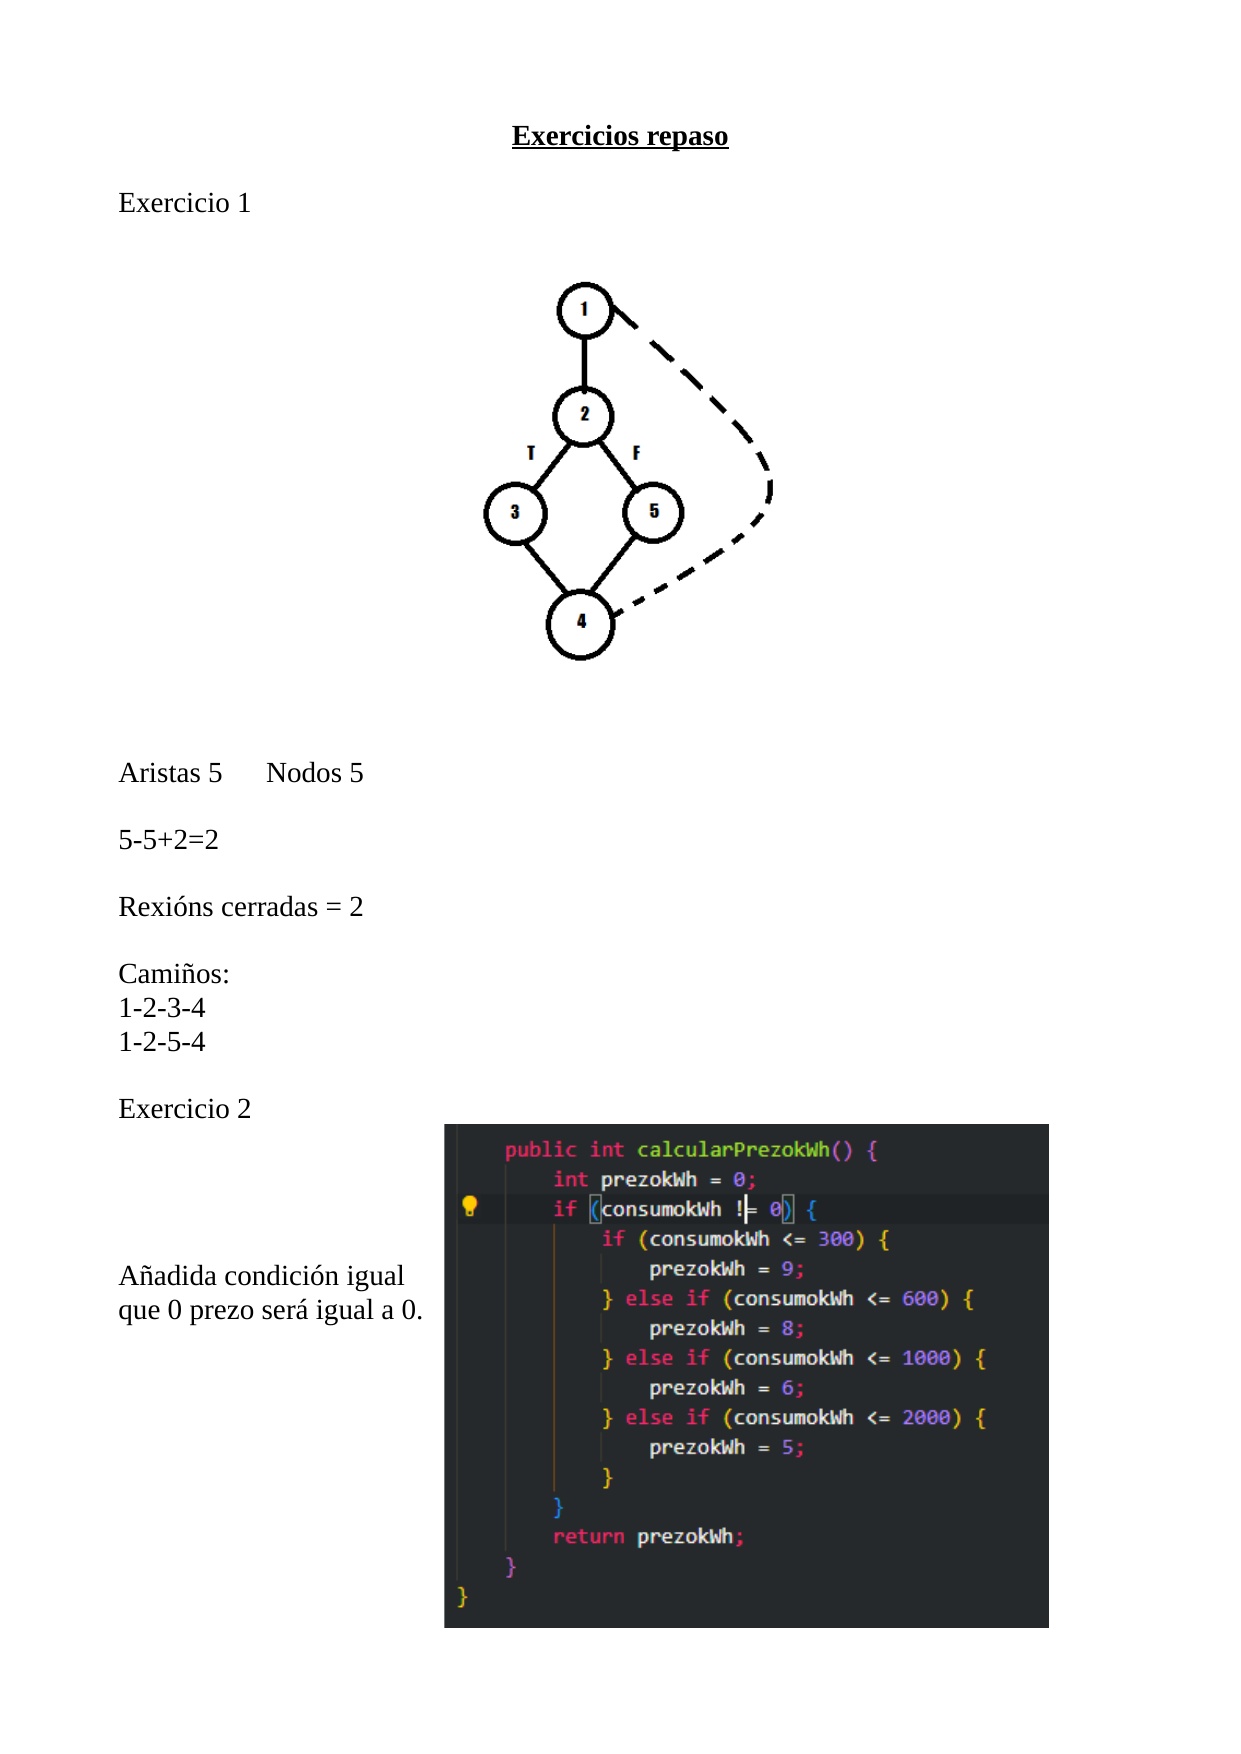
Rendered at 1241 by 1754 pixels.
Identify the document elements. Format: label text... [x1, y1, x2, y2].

text Rexións cerradas = 2 [118, 889, 1122, 923]
text Aristas 5 Nodos 5 [118, 755, 1122, 789]
text Camiños: [118, 957, 1122, 990]
text 1-2-5-4 [118, 1024, 1122, 1057]
text 5-5+2=2 [118, 822, 1122, 856]
text Exercicios repaso [118, 118, 1122, 152]
picture [431, 235, 809, 724]
text Exercicio 1 [118, 185, 1122, 219]
text [1049, 1258, 1122, 1326]
text Exercicio 2 [118, 1091, 1122, 1124]
text 1-2-3-4 [118, 990, 1122, 1024]
text Añadida condición igual que 0 prezo será igual a 0. [118, 1258, 444, 1326]
picture [444, 1124, 1049, 1628]
